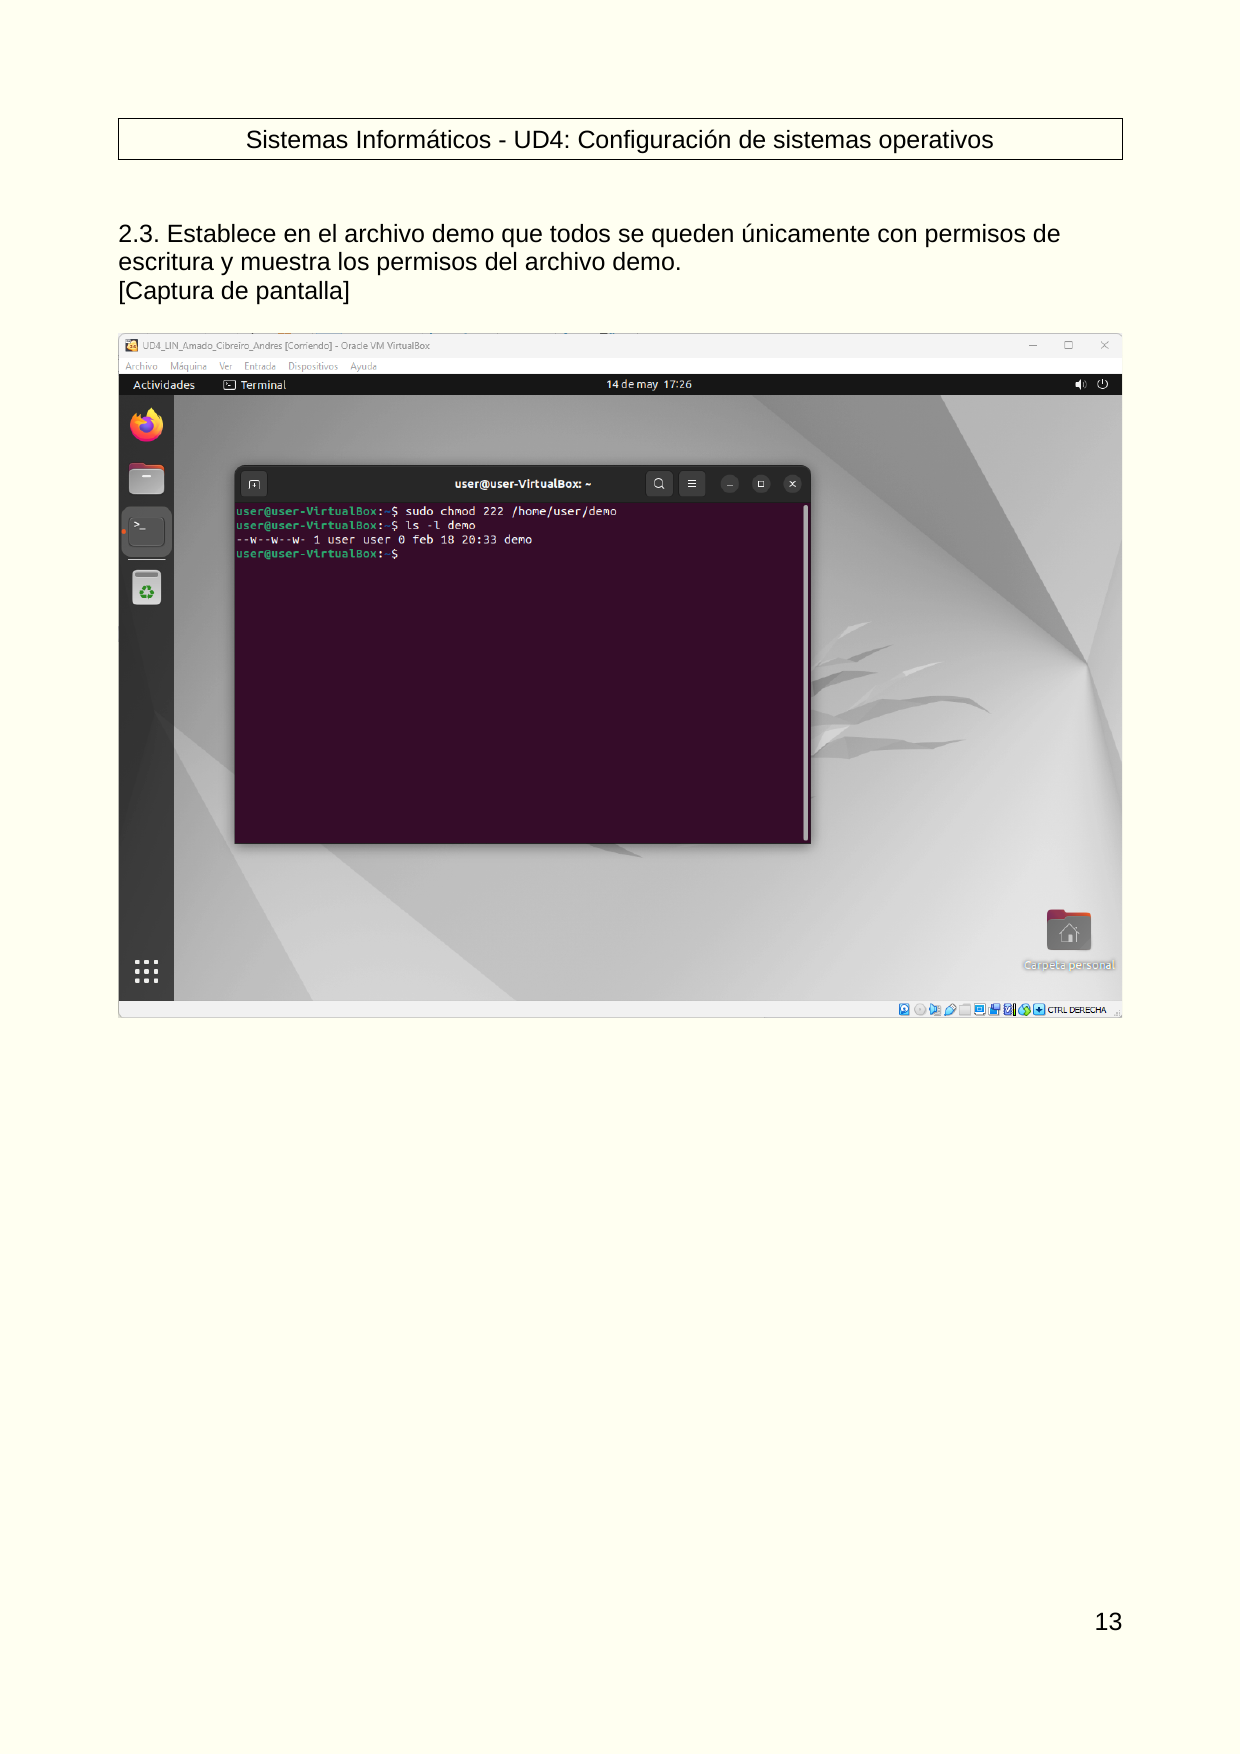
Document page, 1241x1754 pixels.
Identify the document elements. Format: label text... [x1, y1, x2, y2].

text 2.3. Establece en el archivo demo que todos se queden únicamente con permisos de escritura y muestra los permisos del archivo demo. [118, 219, 1122, 276]
picture [118, 333, 1123, 1018]
text [Captura de pantalla] [118, 276, 1122, 305]
